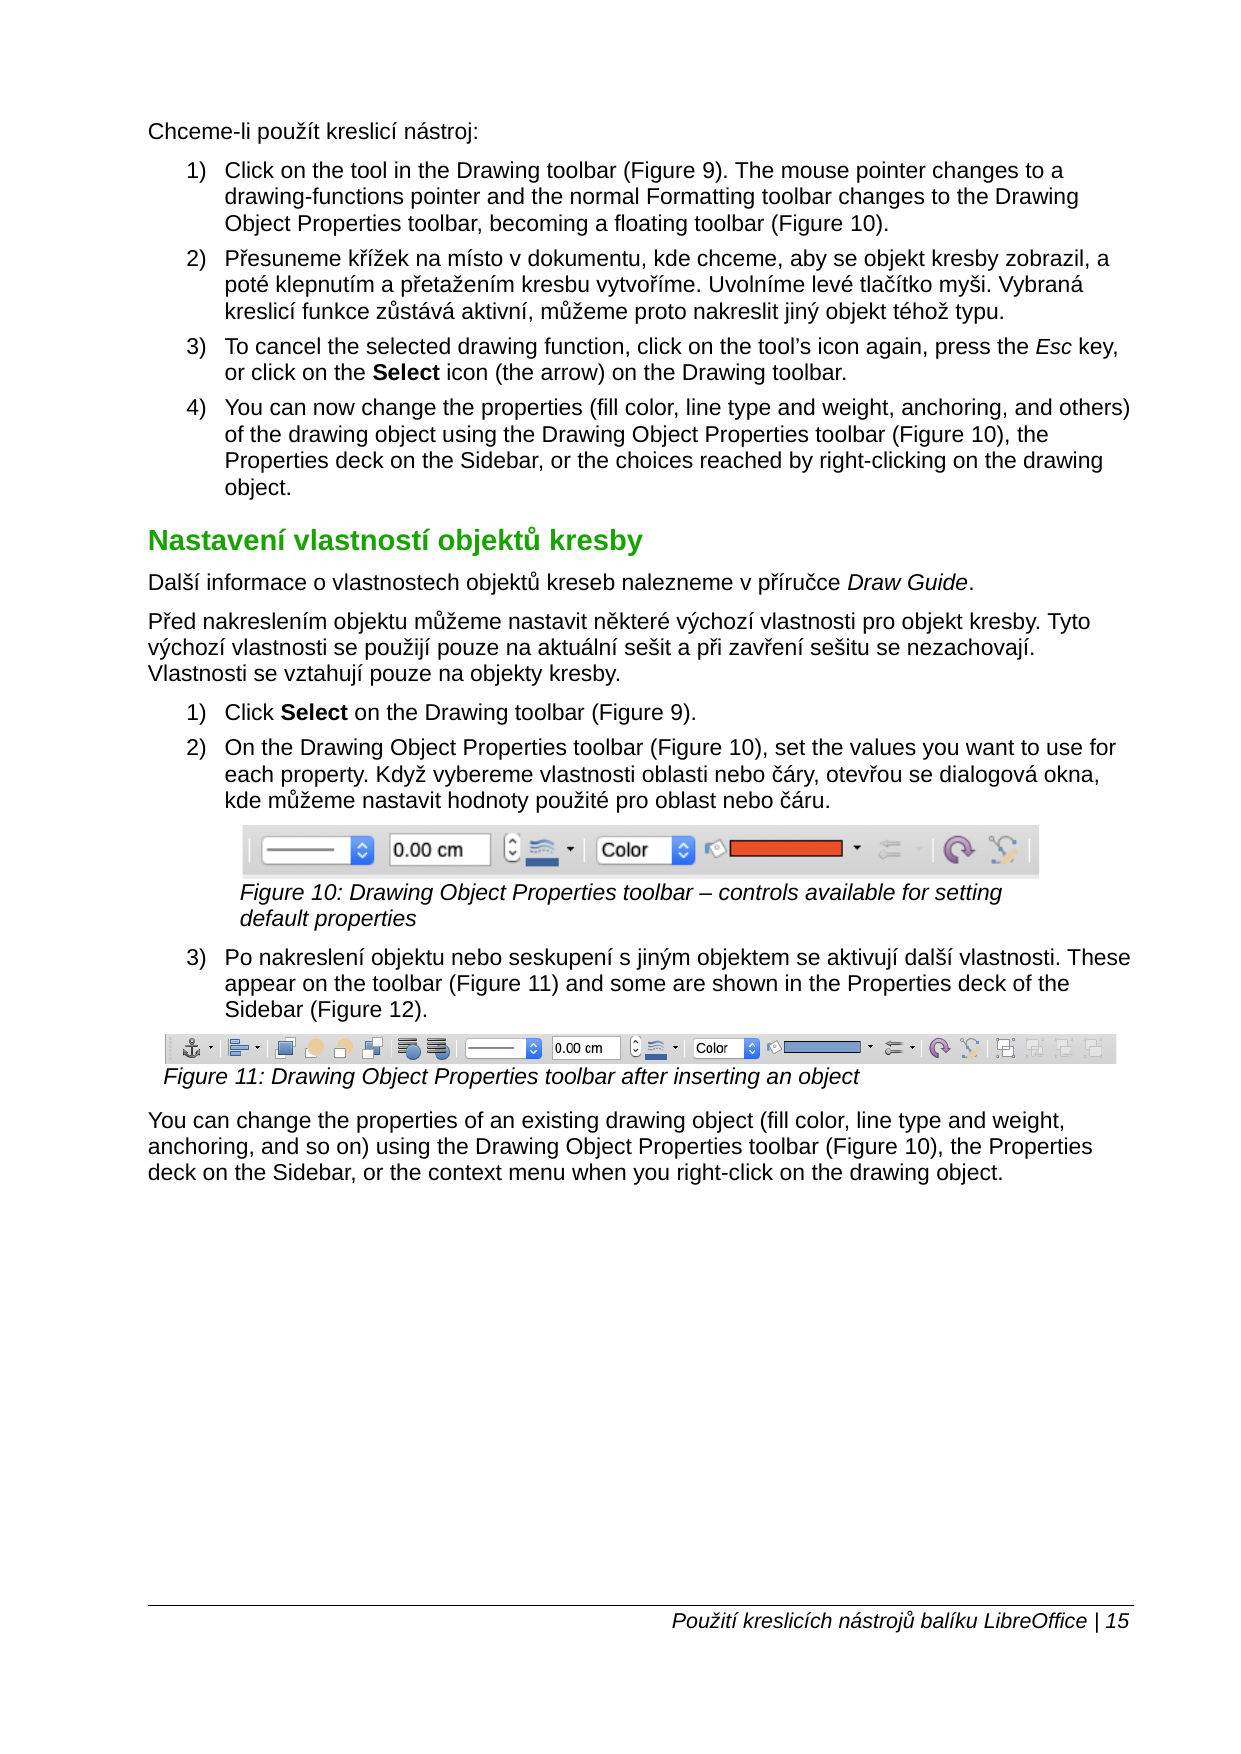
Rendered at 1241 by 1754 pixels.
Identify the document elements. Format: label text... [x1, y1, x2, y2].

picture [165, 1034, 1117, 1064]
list Click Select on the Drawing toolbar (Figure 9). [207, 699, 1134, 726]
list Chceme-li použít kreslicí nástroj: [148, 118, 1134, 144]
subtitle Nastavení vlastností objektů kresby [148, 523, 1134, 557]
list To cancel the selected drawing function, click on the tool’s icon again, press the Esc key, or click on the Select icon (the arrow) on the Drawing toolbar. [207, 333, 1134, 386]
list Click on the tool in the Drawing toolbar (Figure 9). The mouse pointer changes to a drawing-functions pointer and the normal Formatting toolbar changes to the Drawing Object Properties toolbar, becoming a floating toolbar (Figure 10). [207, 157, 1134, 236]
list On the Drawing Object Properties toolbar (Figure 10), set the values you want to use for each property. Když vybereme vlastnosti oblasti nebo čáry, otevřou se dialogová okna, kde můžeme nastavit hodnoty použité pro oblast nebo čáru. [207, 734, 1134, 813]
list You can now change the properties (fill color, line type and weight, anchoring, and others) of the drawing object using the Drawing Object Properties toolbar (Figure 10), the Properties deck on the Sidebar, or the choices reached by right-clicking on the drawing object. [207, 394, 1134, 500]
text Figure 11: Drawing Object Properties toolbar after inserting an object [163, 1035, 1118, 1090]
text Další informace o vlastnostech objektů kreseb nalezneme v příručce Draw Guide. [148, 569, 1134, 595]
text You can change the properties of an existing drawing object (fill color, line type and weight, anchoring, and so on) using the Drawing Object Properties toolbar (Figure 10), the Properties deck on the Sidebar, or the context menu when you right-click on the drawing object. [148, 1107, 1134, 1186]
list Před nakreslením objektu můžeme nastavit některé výchozí vlastnosti pro objekt kresby. Tyto výchozí vlastnosti se použijí pouze na aktuální sešit a při zavření sešitu se nezachovají. Vlastnosti se vztahují pouze na objekty kresby. [148, 608, 1134, 687]
list Po nakreslení objektu nebo seskupení s jiným objektem se aktivují další vlastnosti. These appear on the toolbar (Figure 11) and some are shown in the Properties deck of the Sidebar (Figure 12). [207, 944, 1134, 1023]
text Figure 10: Drawing Object Properties toolbar – controls available for setting default properties [239, 825, 1042, 932]
picture [242, 825, 1040, 879]
list Přesuneme křížek na místo v dokumentu, kde chceme, aby se objekt kresby zobrazil, a poté klepnutím a přetažením kresbu vytvoříme. Uvolníme levé tlačítko myši. Vybraná kreslicí funkce zůstává aktivní, můžeme proto nakreslit jiný objekt téhož typu. [207, 245, 1134, 324]
